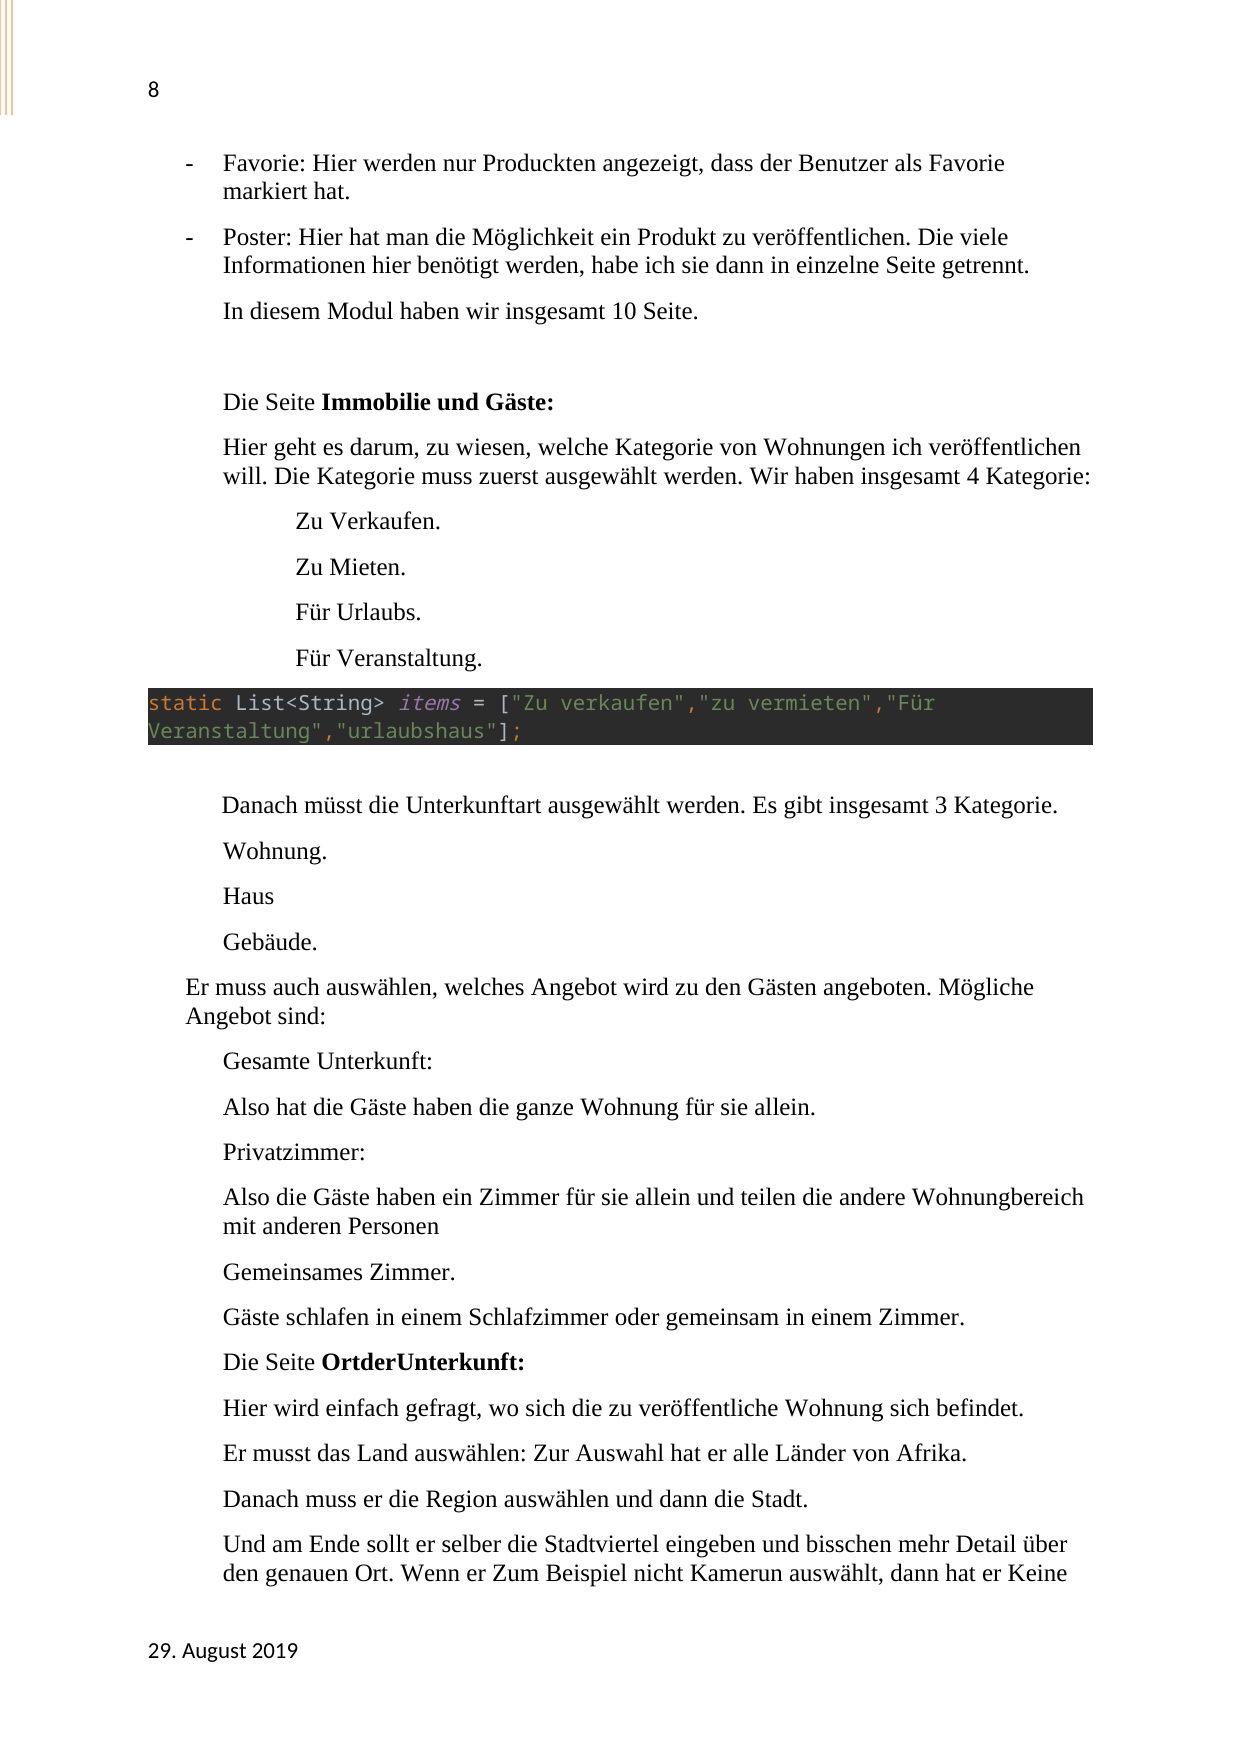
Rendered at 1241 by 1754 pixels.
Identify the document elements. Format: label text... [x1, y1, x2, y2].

list Gebäude. [223, 927, 1093, 955]
list Hier geht es darum, zu wiesen, welche Kategorie von Wohnungen ich veröffentlichen will. Die Kategorie muss zuerst ausgewählt werden. Wir haben insgesamt 4 Kategorie: [223, 432, 1093, 490]
list Poster: Hier hat man die Möglichkeit ein Produkt zu veröffentlichen. Die viele Informationen hier benötigt werden, habe ich sie dann in einzelne Seite getrennt. [185, 222, 1093, 279]
list Und am Ende sollt er selber die Stadtviertel eingeben und bisschen mehr Detail über den genauen Ort. Wenn er Zum Beispiel nicht Kamerun auswählt, dann hat er Keine [223, 1529, 1093, 1587]
text Er muss auch auswählen, welches Angebot wird zu den Gästen angeboten. Mögliche Angebot sind: [185, 972, 1093, 1029]
text Zu Mieten. [148, 552, 1093, 581]
list Also die Gäste haben ein Zimmer für sie allein und teilen die andere Wohnungbereich mit anderen Personen [223, 1182, 1093, 1240]
list Gesamte Unterkunft: [223, 1046, 1093, 1075]
text Für Urlaubs. [148, 597, 1093, 626]
list Also hat die Gäste haben die ganze Wohnung für sie allein. [223, 1092, 1093, 1120]
list Hier wird einfach gefragt, wo sich die zu veröffentliche Wohnung sich befindet. [223, 1393, 1093, 1422]
text Danach müsst die Unterkunftart ausgewählt werden. Es gibt insgesamt 3 Kategorie. [148, 790, 1093, 819]
list Gemeinsames Zimmer. [223, 1257, 1093, 1285]
list Gäste schlafen in einem Schlafzimmer oder gemeinsam in einem Zimmer. [223, 1302, 1093, 1331]
list Danach muss er die Region auswählen und dann die Stadt. [223, 1484, 1093, 1512]
text Für Veranstaltung. [148, 643, 1093, 671]
list In diesem Modul haben wir insgesamt 10 Seite. [223, 296, 1093, 325]
list Privatzimmer: [223, 1137, 1093, 1166]
list Wohnung. [223, 836, 1093, 864]
text static List<String> items = ["Zu verkaufen","zu vermieten","Für Veranstaltung","urlaubshaus"]; [148, 688, 1093, 745]
list Die Seite Immobilie und Gäste: [223, 387, 1093, 416]
list Haus [223, 881, 1093, 910]
list Er musst das Land auswählen: Zur Auswahl hat er alle Länder von Afrika. [223, 1438, 1093, 1467]
list Die Seite OrtderUnterkunft: [223, 1347, 1093, 1376]
list Favorie: Hier werden nur Produckten angezeigt, dass der Benutzer als Favorie markiert hat. [185, 148, 1093, 205]
text Zu Verkaufen. [148, 506, 1093, 535]
